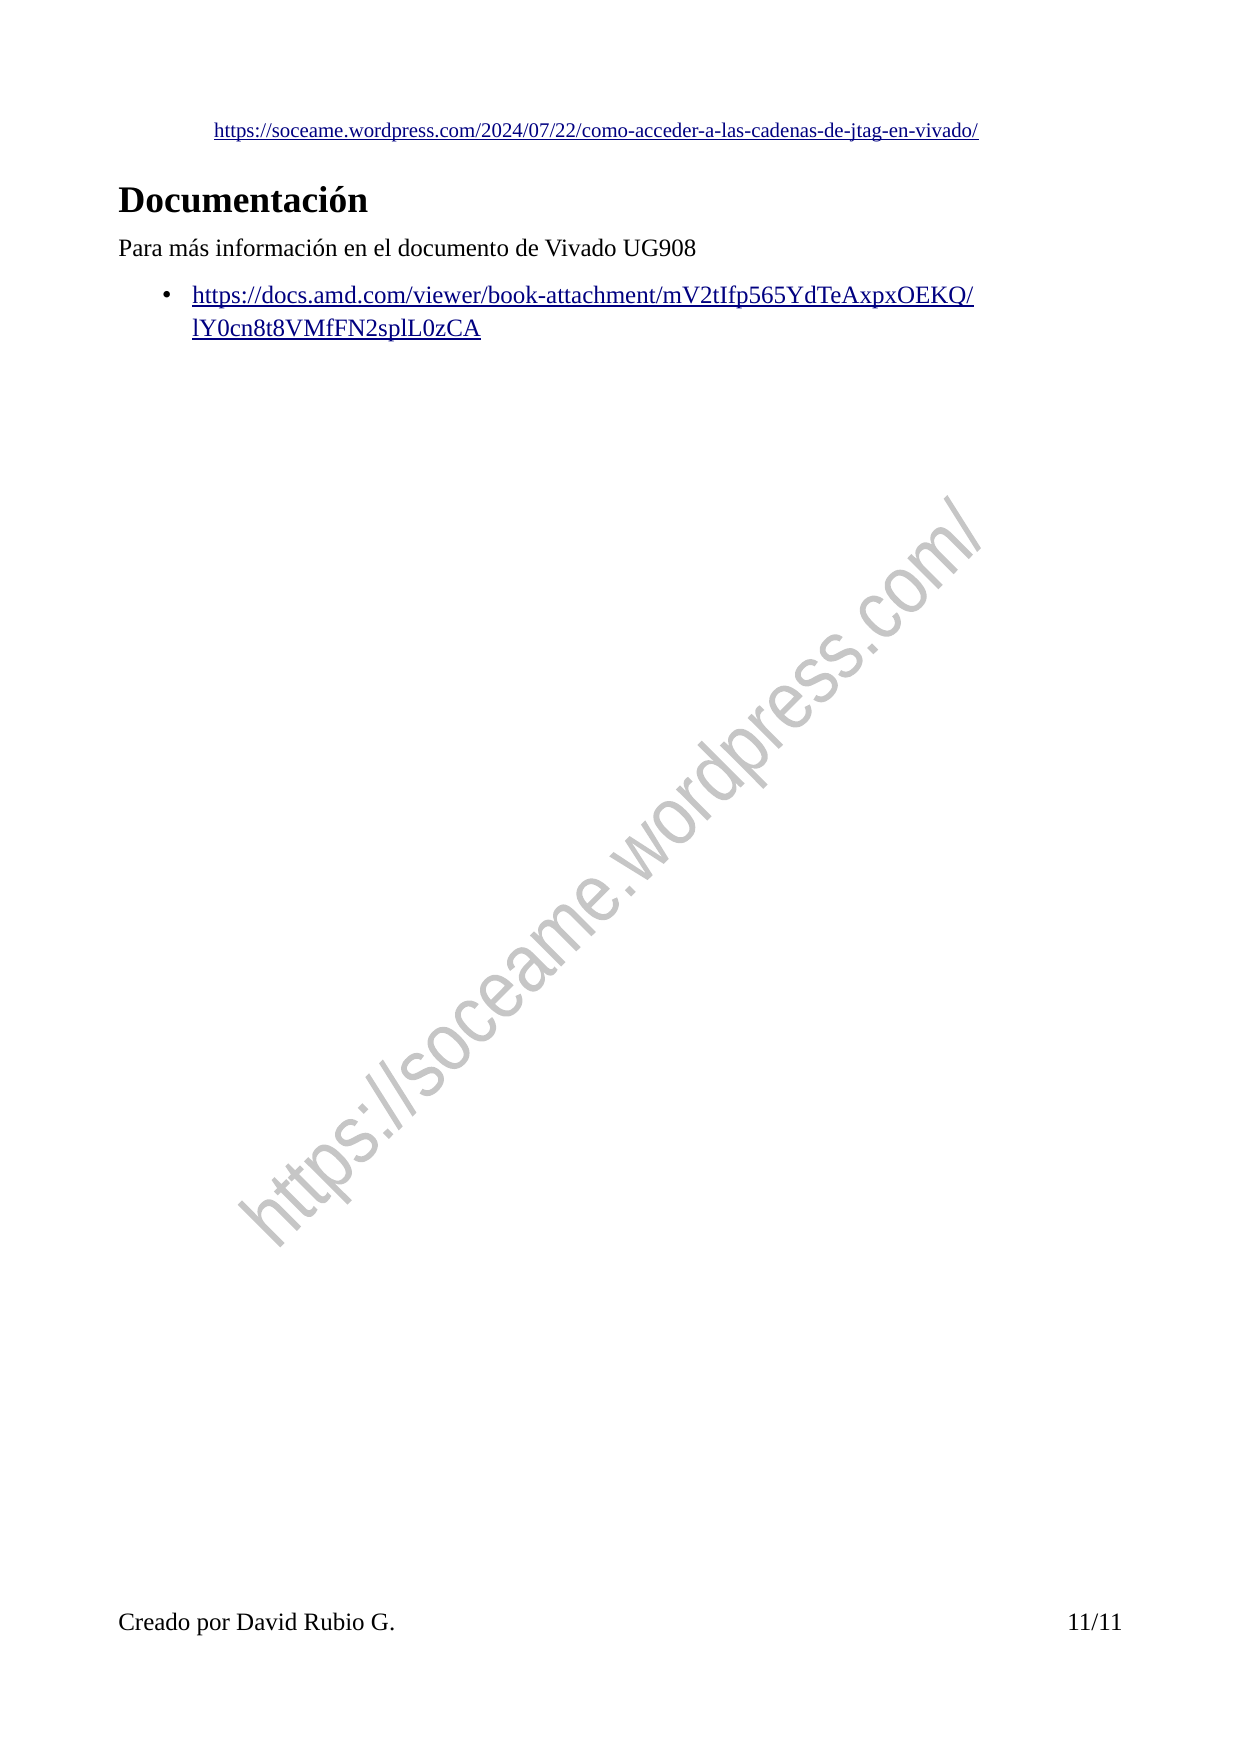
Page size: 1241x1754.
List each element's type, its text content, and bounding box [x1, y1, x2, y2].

subtitle Documentación [118, 177, 1122, 220]
text Para más información en el documento de Vivado UG908 [118, 233, 1122, 261]
list https://docs.amd.com/viewer/book-attachment/mV2tIfp565YdTeAxpxOEKQ/lY0cn8t8VMfFN2splL0zCA [162, 280, 1122, 342]
